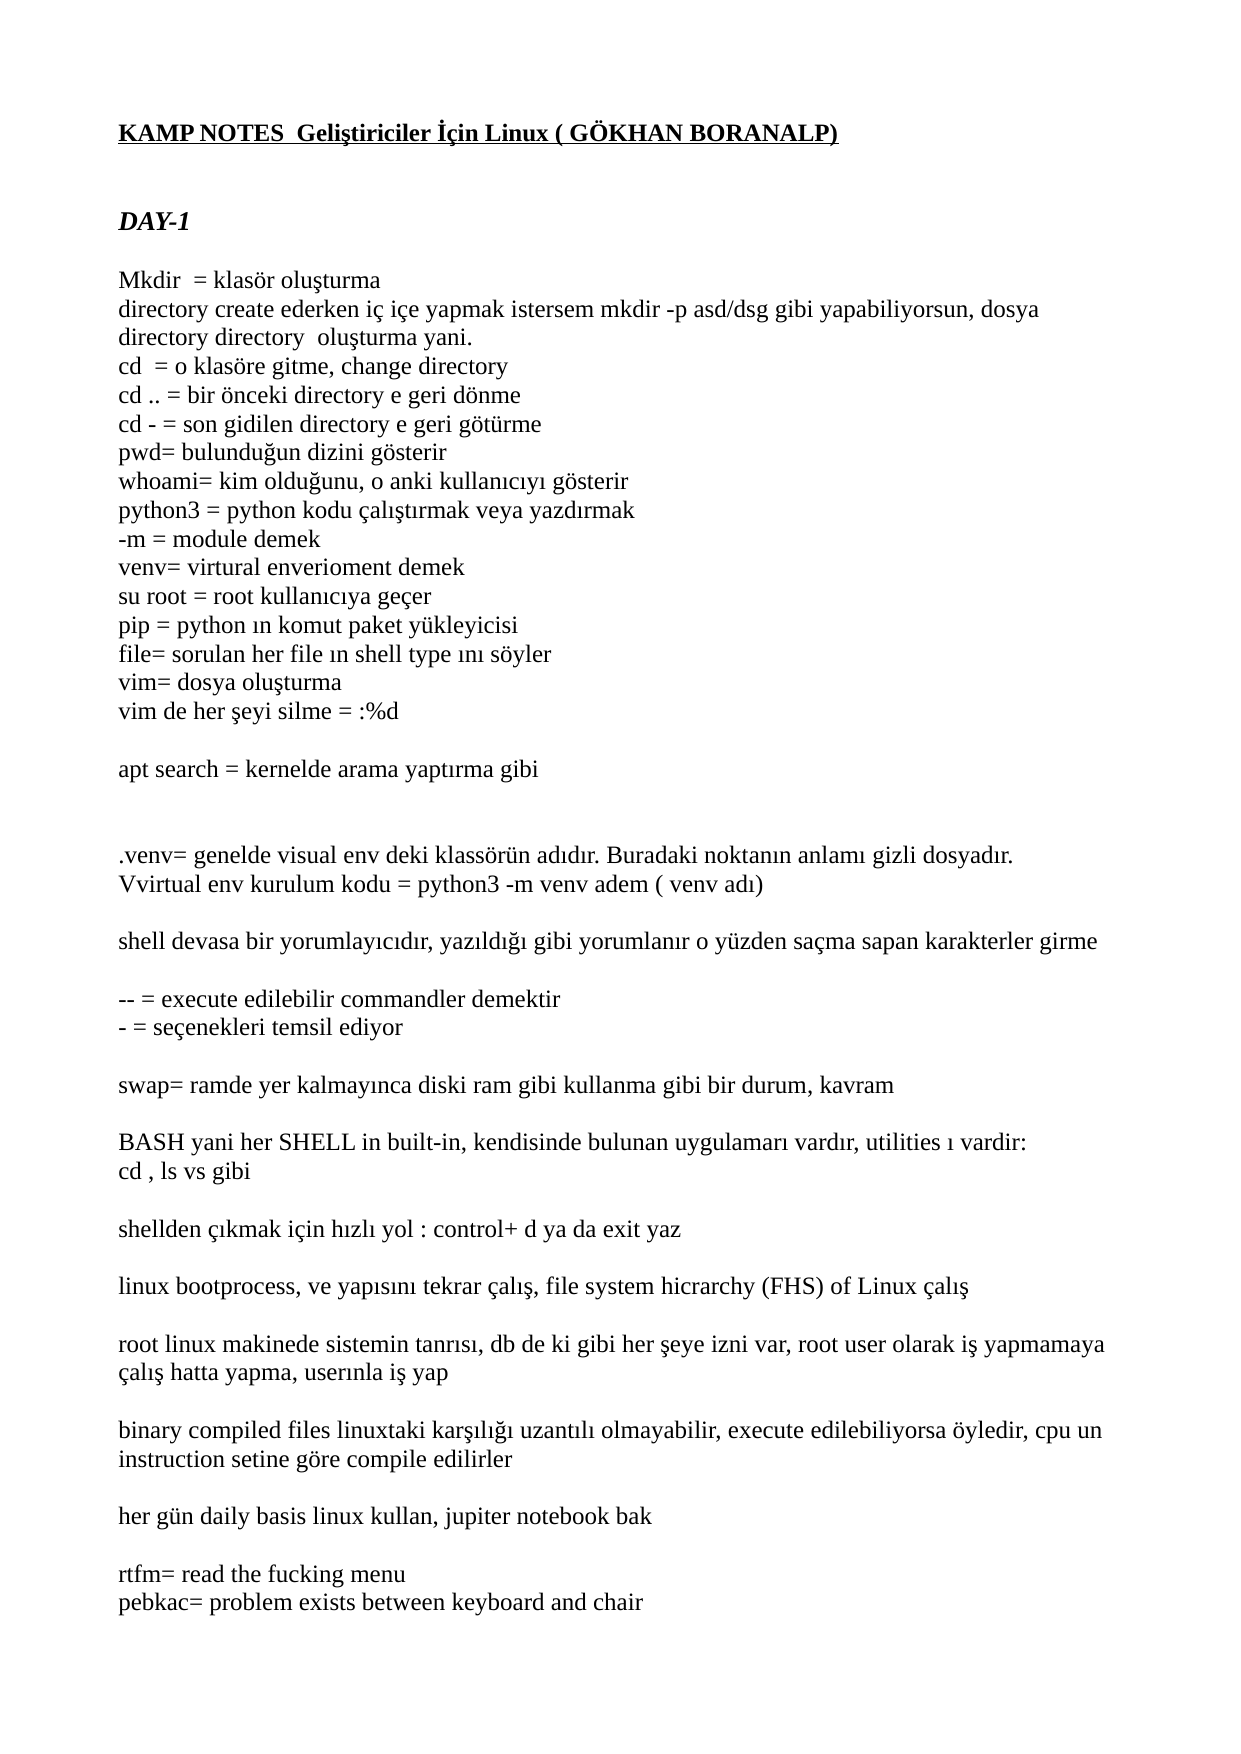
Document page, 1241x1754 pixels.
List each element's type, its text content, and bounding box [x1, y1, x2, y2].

text directory create ederken iç içe yapmak istersem mkdir -p asd/dsg gibi yapabiliyorsun, dosya directory directory oluşturma yani. [118, 294, 1122, 351]
text linux bootprocess, ve yapısını tekrar çalış, file system hicrarchy (FHS) of Linux çalış [118, 1271, 1122, 1300]
text cd = o klasöre gitme, change directory [118, 351, 1122, 380]
text -m = module demek venv= virtural enverioment demek [118, 524, 1122, 581]
text -- = execute edilebilir commandler demektir [118, 984, 1122, 1012]
text apt search = kernelde arama yaptırma gibi [118, 754, 1122, 782]
text rtfm= read the fucking menu [118, 1559, 1122, 1587]
text her gün daily basis linux kullan, jupiter notebook bak [118, 1501, 1122, 1530]
text su root = root kullanıcıya geçer [118, 581, 1122, 610]
text cd .. = bir önceki directory e geri dönme [118, 380, 1122, 409]
text python3 = python kodu çalıştırmak veya yazdırmak [118, 495, 1122, 524]
text file= sorulan her file ın shell type ını söyler [118, 639, 1122, 667]
text cd - = son gidilen directory e geri götürme [118, 409, 1122, 437]
text shellden çıkmak için hızlı yol : control+ d ya da exit yaz [118, 1214, 1122, 1242]
text Mkdir = klasör oluşturma [118, 265, 1122, 294]
text pip = python ın komut paket yükleyicisi [118, 610, 1122, 639]
text root linux makinede sistemin tanrısı, db de ki gibi her şeye izni var, root user olarak iş yapmamaya çalış hatta yapma, userınla iş yap [118, 1329, 1122, 1386]
text DAY-1 [118, 205, 1122, 236]
text whoami= kim olduğunu, o anki kullanıcıyı gösterir [118, 466, 1122, 495]
text vim de her şeyi silme = :%d [118, 696, 1122, 725]
text pwd= bulunduğun dizini gösterir [118, 437, 1122, 466]
text pebkac= problem exists between keyboard and chair [118, 1587, 1122, 1616]
text - = seçenekleri temsil ediyor swap= ramde yer kalmayınca diski ram gibi kullanma gibi bir durum, kavram [118, 1012, 1122, 1099]
text .venv= genelde visual env deki klassörün adıdır. Buradaki noktanın anlamı gizli dosyadır. [118, 840, 1122, 869]
text binary compiled files linuxtaki karşılığı uzantılı olmayabilir, execute edilebiliyorsa öyledir, cpu un instruction setine göre compile edilirler [118, 1415, 1122, 1472]
text Vvirtual env kurulum kodu = python3 -m venv adem ( venv adı) [118, 869, 1122, 897]
text shell devasa bir yorumlayıcıdır, yazıldığı gibi yorumlanır o yüzden saçma sapan karakterler girme [118, 926, 1122, 955]
text BASH yani her SHELL in built-in, kendisinde bulunan uygulamarı vardır, utilities ı vardir: cd , ls vs gibi [118, 1127, 1122, 1185]
text vim= dosya oluşturma [118, 667, 1122, 696]
